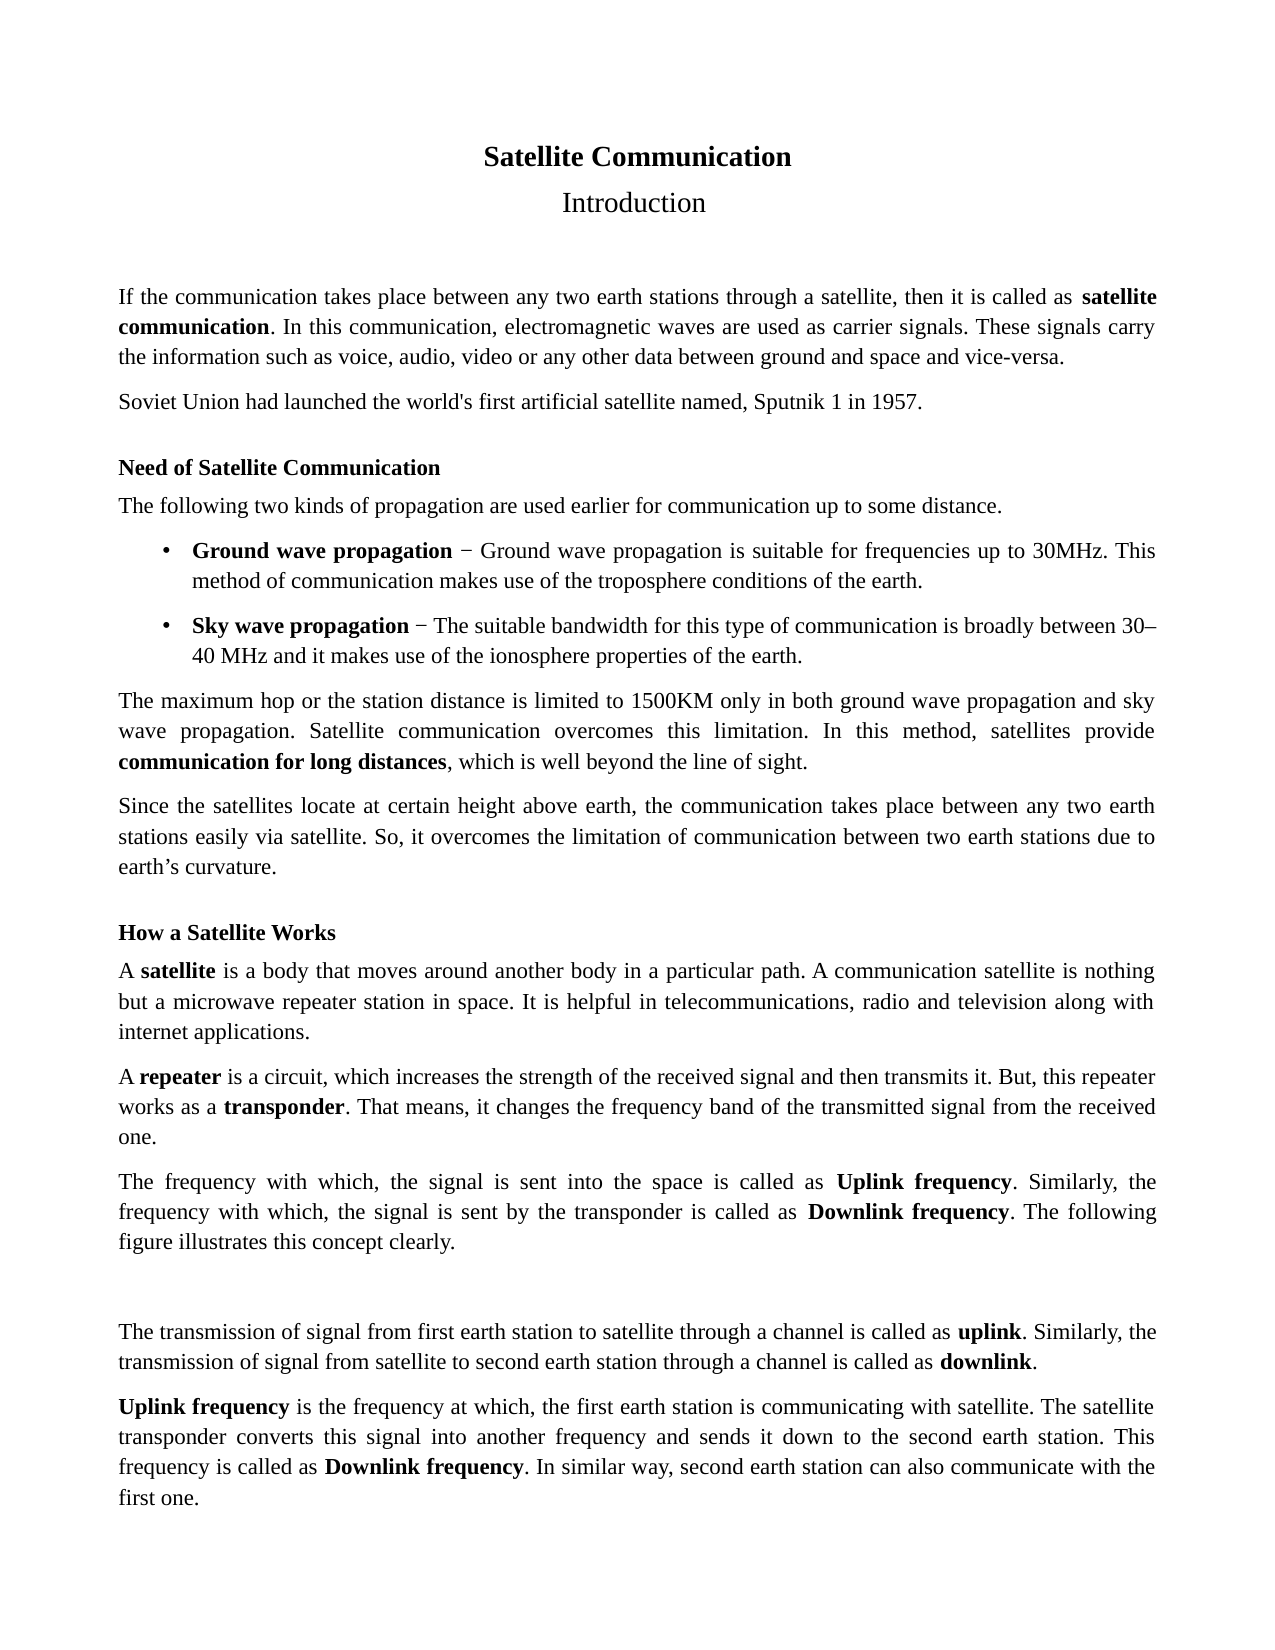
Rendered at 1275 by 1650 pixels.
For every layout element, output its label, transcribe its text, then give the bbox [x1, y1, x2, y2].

text A repeater is a circuit, which increases the strength of the received signal and then transmits it. But, this repeater works as a transponder. That means, it changes the frequency band of the transmitted signal from the received one. [118, 1063, 1157, 1149]
text The following two kinds of propagation are used earlier for communication up to some distance. [118, 493, 1157, 519]
text The transmission of signal from first earth station to satellite through a channel is called as uplink. Similarly, the transmission of signal from satellite to second earth station through a channel is called as downlink. [118, 1318, 1157, 1374]
text Since the satellites locate at certain height above earth, the communication takes place between any two earth stations easily via satellite. So, it overcomes the limitation of communication between two earth stations due to earth’s curvature. [118, 793, 1157, 879]
text A satellite is a body that moves around another body in a particular path. A communication satellite is nothing but a microwave repeater station in space. It is helpful in telecommunications, radio and television along with internet applications. [118, 957, 1157, 1044]
text Introduction [118, 185, 1157, 218]
text Uplink frequency is the frequency at which, the first earth station is communicating with satellite. The satellite transponder converts this signal into another frequency and sends it down to the second earth station. This frequency is called as Downlink frequency. In similar way, second earth station can also communicate with the first one. [118, 1393, 1157, 1510]
list Sky wave propagation − The suitable bandwidth for this type of communication is broadly between 30–40 MHz and it makes use of the ionosphere properties of the earth. [162, 612, 1157, 669]
text Soviet Union had launched the world's first artificial satellite named, Sputnik 1 in 1957. [118, 388, 1157, 414]
subtitle How a Satellite Works [118, 919, 1157, 945]
text The frequency with which, the signal is sent into the space is called as Uplink frequency. Similarly, the frequency with which, the signal is sent by the transponder is called as Downlink frequency. The following figure illustrates this concept clearly. [118, 1168, 1157, 1255]
subtitle Satellite Communication [118, 139, 1157, 172]
text If the communication takes place between any two earth stations through a satellite, then it is called as satellite communication. In this communication, electromagnetic waves are used as carrier signals. These signals carry the information such as voice, audio, video or any other data between ground and space and vice-versa. [118, 283, 1157, 370]
subtitle Need of Satellite Communication [118, 454, 1157, 480]
list Ground wave propagation − Ground wave propagation is suitable for frequencies up to 30MHz. This method of communication makes use of the troposphere conditions of the earth. [162, 537, 1157, 594]
text The maximum hop or the station distance is limited to 1500KM only in both ground wave propagation and sky wave propagation. Satellite communication overcomes this limitation. In this method, satellites provide communication for long distances, which is well beyond the line of sight. [118, 687, 1157, 774]
